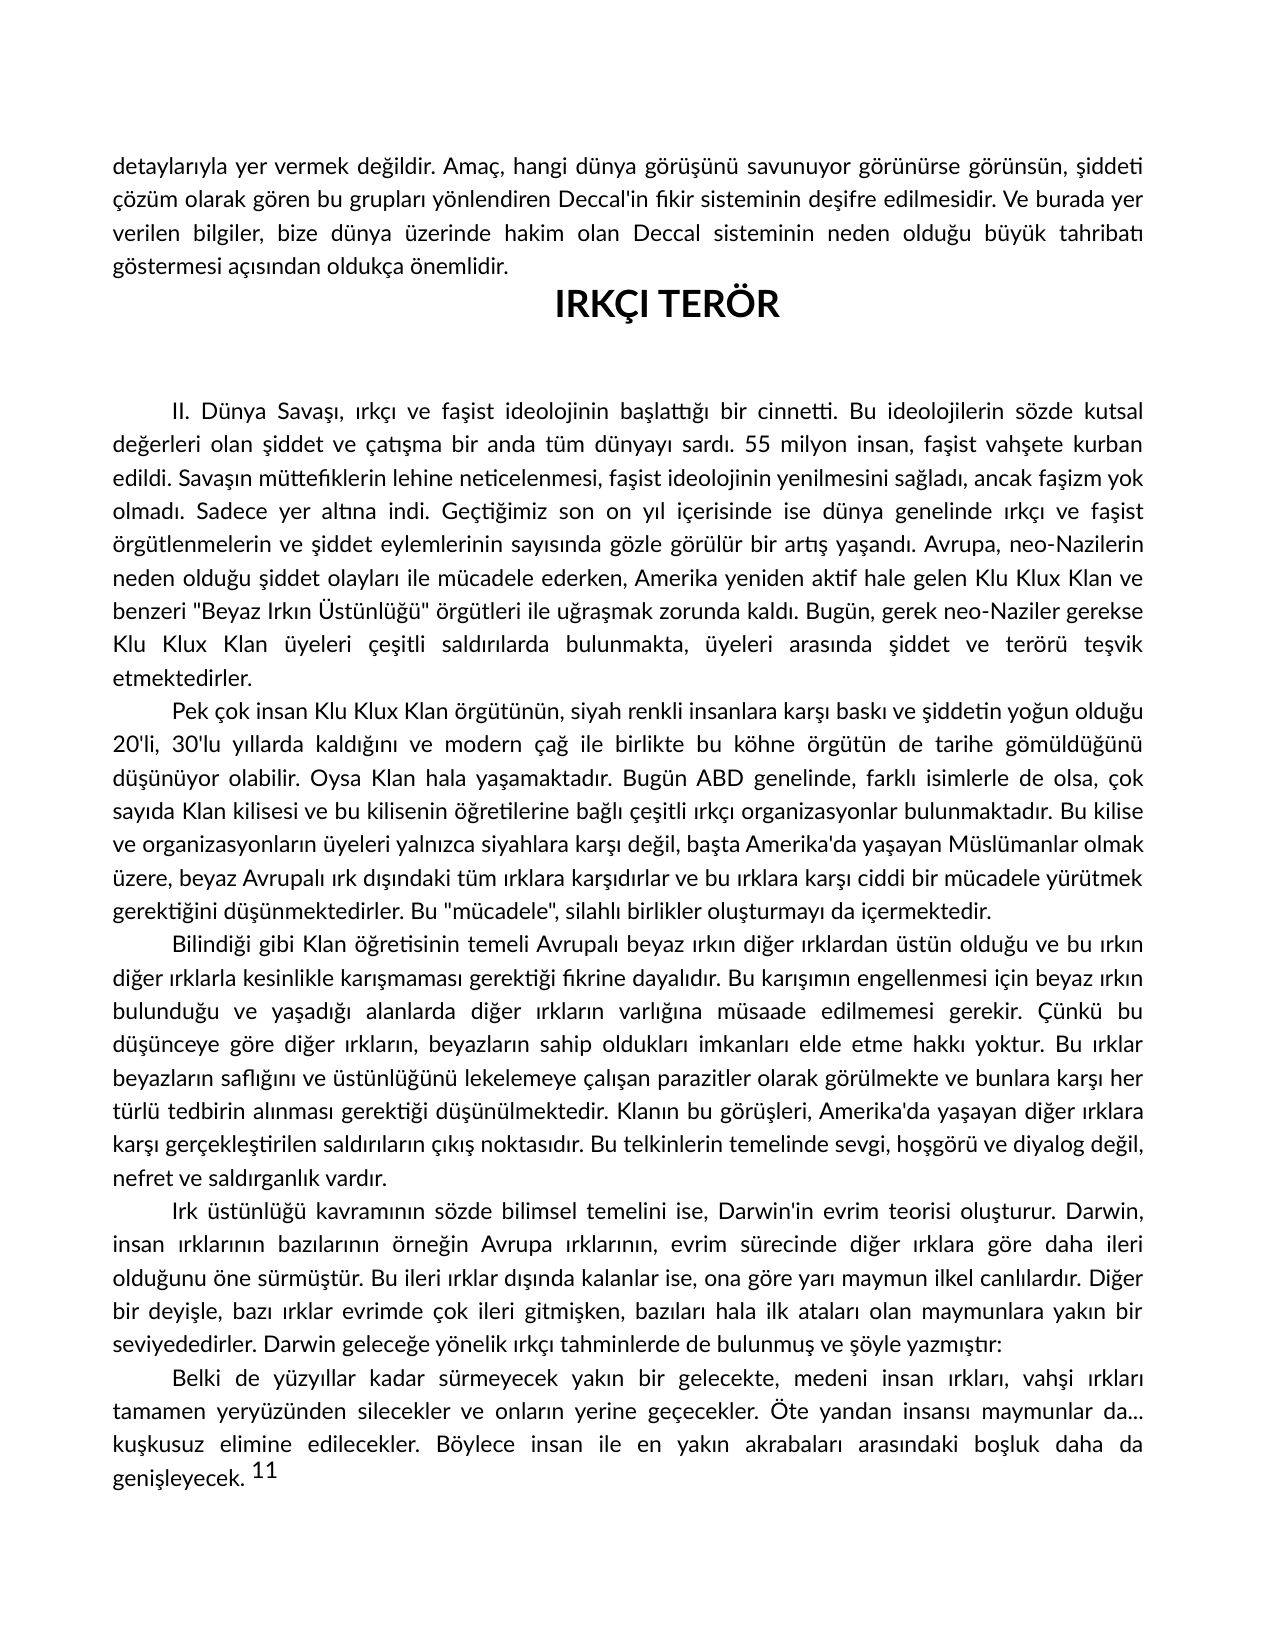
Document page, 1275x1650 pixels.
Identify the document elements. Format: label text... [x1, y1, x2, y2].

text detaylarıyla yer vermek değildir. Amaç, hangi dünya görüşünü savunuyor görünürse görünsün, şiddeti çözüm olarak gören bu grupları yönlendiren Deccal'in fikir sisteminin deşifre edilmesidir. Ve burada yer verilen bilgiler, bize dünya üzerinde hakim olan Deccal sisteminin neden olduğu büyük tahribatı göstermesi açısından oldukça önemlidir. [112, 148, 1145, 281]
text Irk üstünlüğü kavramının sözde bilimsel temelini ise, Darwin'in evrim teorisi oluşturur. Darwin, insan ırklarının bazılarının örneğin Avrupa ırklarının, evrim sürecinde diğer ırklara göre daha ileri olduğunu öne sürmüştür. Bu ileri ırklar dışında kalanlar ise, ona göre yarı maymun ilkel canlılardır. Diğer bir deyişle, bazı ırklar evrimde çok ileri gitmişken, bazıları hala ilk ataları olan maymunlara yakın bir seviyededirler. Darwin geleceğe yönelik ırkçı tahminlerde de bulunmuş ve şöyle yazmıştır: [112, 1193, 1145, 1359]
text Bilindiği gibi Klan öğretisinin temeli Avrupalı beyaz ırkın diğer ırklardan üstün olduğu ve bu ırkın diğer ırklarla kesinlikle karışmaması gerektiği fikrine dayalıdır. Bu karışımın engellenmesi için beyaz ırkın bulunduğu ve yaşadığı alanlarda diğer ırkların varlığına müsaade edilmemesi gerekir. Çünkü bu düşünceye göre diğer ırkların, beyazların sahip oldukları imkanları elde etme hakkı yoktur. Bu ırklar beyazların saflığını ve üstünlüğünü lekelemeye çalışan parazitler olarak görülmekte ve bunlara karşı her türlü tedbirin alınması gerektiği düşünülmektedir. Klanın bu görüşleri, Amerika'da yaşayan diğer ırklara karşı gerçekleştirilen saldırıların çıkış noktasıdır. Bu telkinlerin temelinde sevgi, hoşgörü ve diyalog değil, nefret ve saldırganlık vardır. [112, 926, 1145, 1193]
text Belki de yüzyıllar kadar sürmeyecek yakın bir gelecekte, medeni insan ırkları, vahşi ırkları tamamen yeryüzünden silecekler ve onların yerine geçecekler. Öte yandan insansı maymunlar da... kuşkusuz elimine edilecekler. Böylece insan ile en yakın akrabaları arasındaki boşluk daha da genişleyecek. 11 [112, 1359, 1145, 1493]
subtitle IRKÇI TERÖR [172, 281, 1162, 326]
text II. Dünya Savaşı, ırkçı ve faşist ideolojinin başlattığı bir cinnetti. Bu ideolojilerin sözde kutsal değerleri olan şiddet ve çatışma bir anda tüm dünyayı sardı. 55 milyon insan, faşist vahşete kurban edildi. Savaşın müttefiklerin lehine neticelenmesi, faşist ideolojinin yenilmesini sağladı, ancak faşizm yok olmadı. Sadece yer altına indi. Geçtiğimiz son on yıl içerisinde ise dünya genelinde ırkçı ve faşist örgütlenmelerin ve şiddet eylemlerinin sayısında gözle görülür bir artış yaşandı. Avrupa, neo-Nazilerin neden olduğu şiddet olayları ile mücadele ederken, Amerika yeniden aktif hale gelen Klu Klux Klan ve benzeri "Beyaz Irkın Üstünlüğü" örgütleri ile uğraşmak zorunda kaldı. Bugün, gerek neo-Naziler gerekse Klu Klux Klan üyeleri çeşitli saldırılarda bulunmakta, üyeleri arasında şiddet ve terörü teşvik etmektedirler. [112, 393, 1145, 693]
text Pek çok insan Klu Klux Klan örgütünün, siyah renkli insanlara karşı baskı ve şiddetin yoğun olduğu 20'li, 30'lu yıllarda kaldığını ve modern çağ ile birlikte bu köhne örgütün de tarihe gömüldüğünü düşünüyor olabilir. Oysa Klan hala yaşamaktadır. Bugün ABD genelinde, farklı isimlerle de olsa, çok sayıda Klan kilisesi ve bu kilisenin öğretilerine bağlı çeşitli ırkçı organizasyonlar bulunmaktadır. Bu kilise ve organizasyonların üyeleri yalnızca siyahlara karşı değil, başta Amerika'da yaşayan Müslümanlar olmak üzere, beyaz Avrupalı ırk dışındaki tüm ırklara karşıdırlar ve bu ırklara karşı ciddi bir mücadele yürütmek gerektiğini düşünmektedirler. Bu "mücadele", silahlı birlikler oluşturmayı da içermektedir. [112, 693, 1145, 926]
